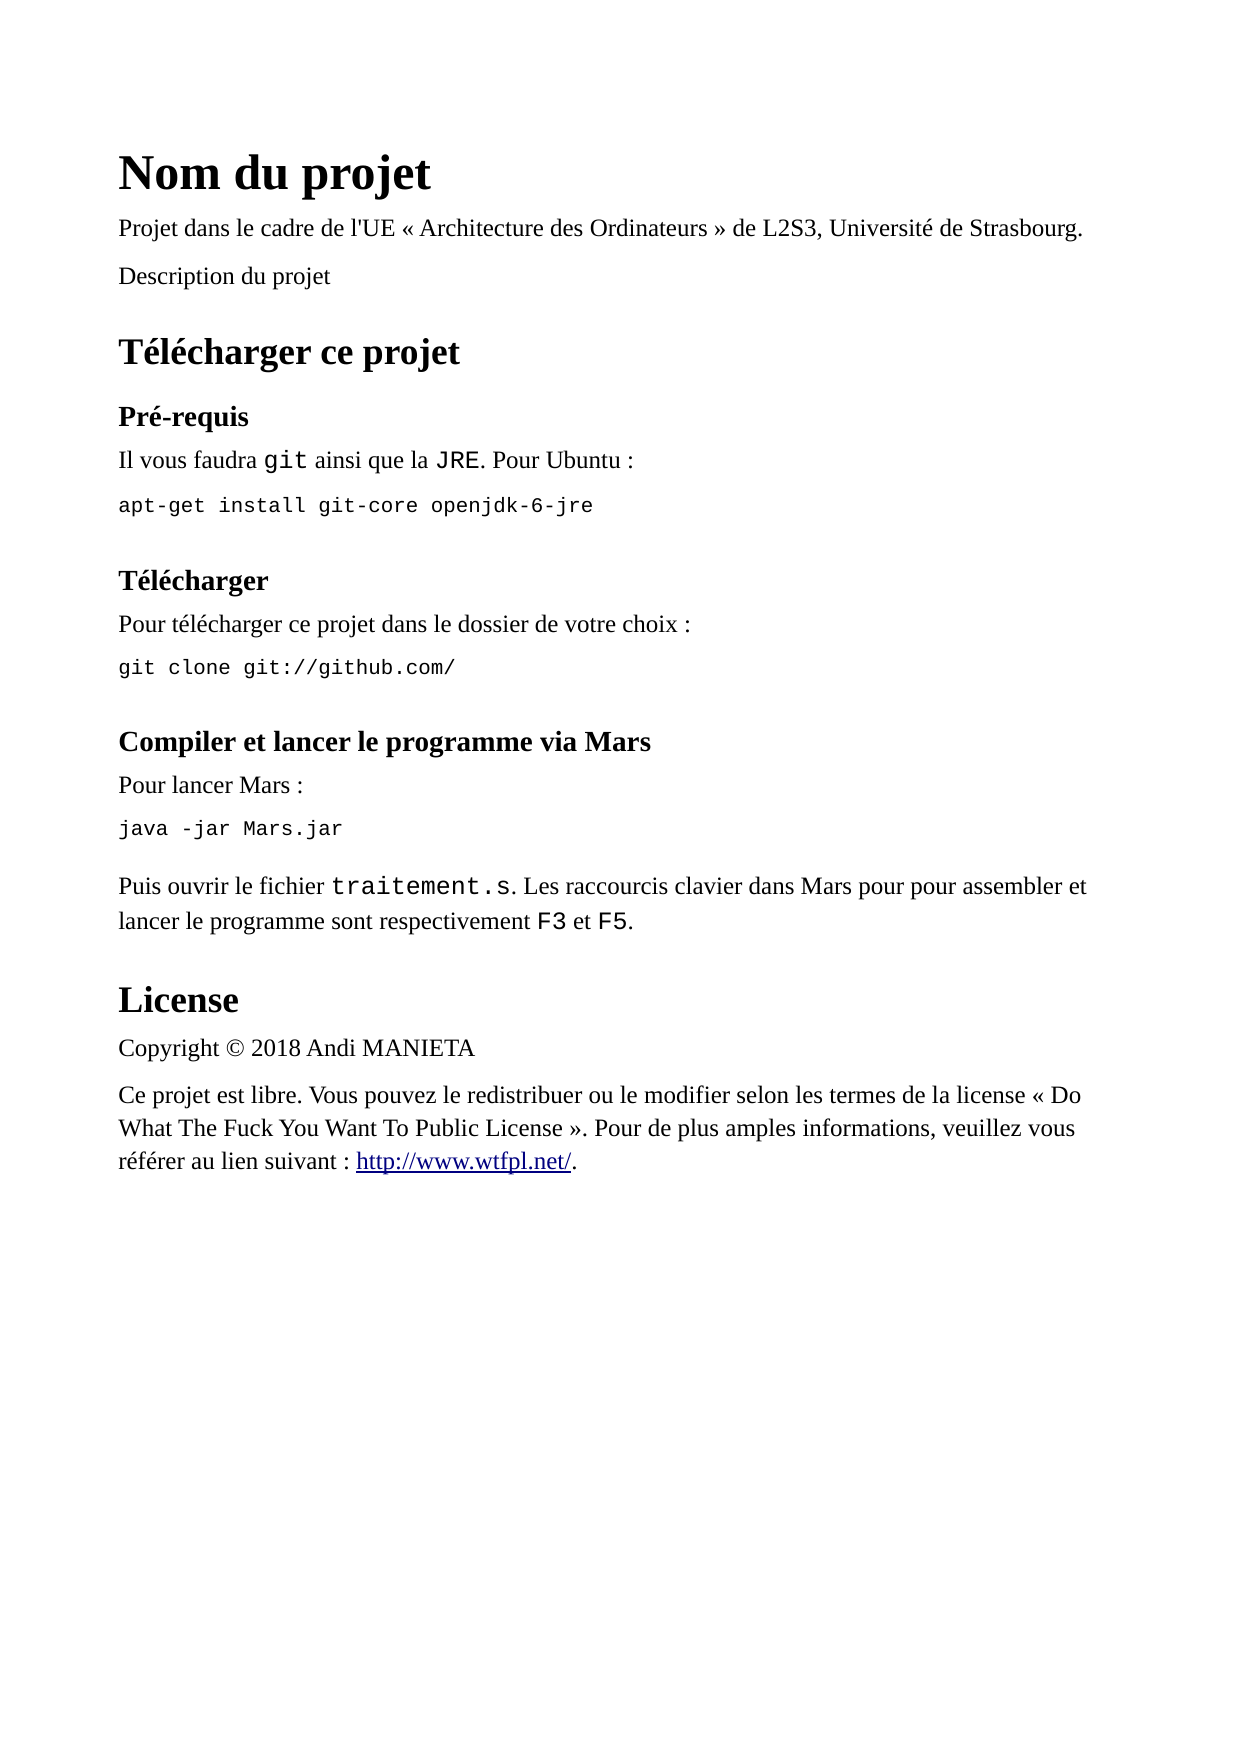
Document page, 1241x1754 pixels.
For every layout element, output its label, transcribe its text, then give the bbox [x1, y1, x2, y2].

text Pour télécharger ce projet dans le dossier de votre choix : [118, 609, 1122, 638]
text Description du projet [118, 261, 1122, 289]
text Ce projet est libre. Vous pouvez le redistribuer ou le modifier selon les termes de la license « Do What The Fuck You Want To Public License ». Pour de plus amples informations, veuillez vous référer au lien suivant : http://www.wtfpl.net/. [118, 1080, 1122, 1175]
text Copyright © 2018 Andi MANIETA [118, 1033, 1122, 1062]
subtitle License [118, 977, 1122, 1020]
text apt-get install git-core openjdk-6-jre [118, 495, 1122, 519]
subtitle Nom du projet [118, 143, 1122, 201]
text Pour lancer Mars : [118, 771, 1122, 799]
text Il vous faudra git ainsi que la JRE. Pour Ubuntu : [118, 445, 1122, 476]
text Projet dans le cadre de l'UE « Architecture des Ordinateurs » de L2S3, Université de Strasbourg. [118, 213, 1122, 242]
subtitle Télécharger ce projet [118, 329, 1122, 372]
text Puis ouvrir le fichier traitement.s. Les raccourcis clavier dans Mars pour pour assembler et lancer le programme sont respectivement F3 et F5. [118, 871, 1122, 937]
text git clone git://github.com/ [118, 657, 1122, 680]
text java -jar Mars.jar [118, 818, 1122, 842]
subtitle Télécharger [118, 563, 1122, 597]
subtitle Compiler et lancer le programme via Mars [118, 724, 1122, 758]
subtitle Pré-requis [118, 399, 1122, 433]
